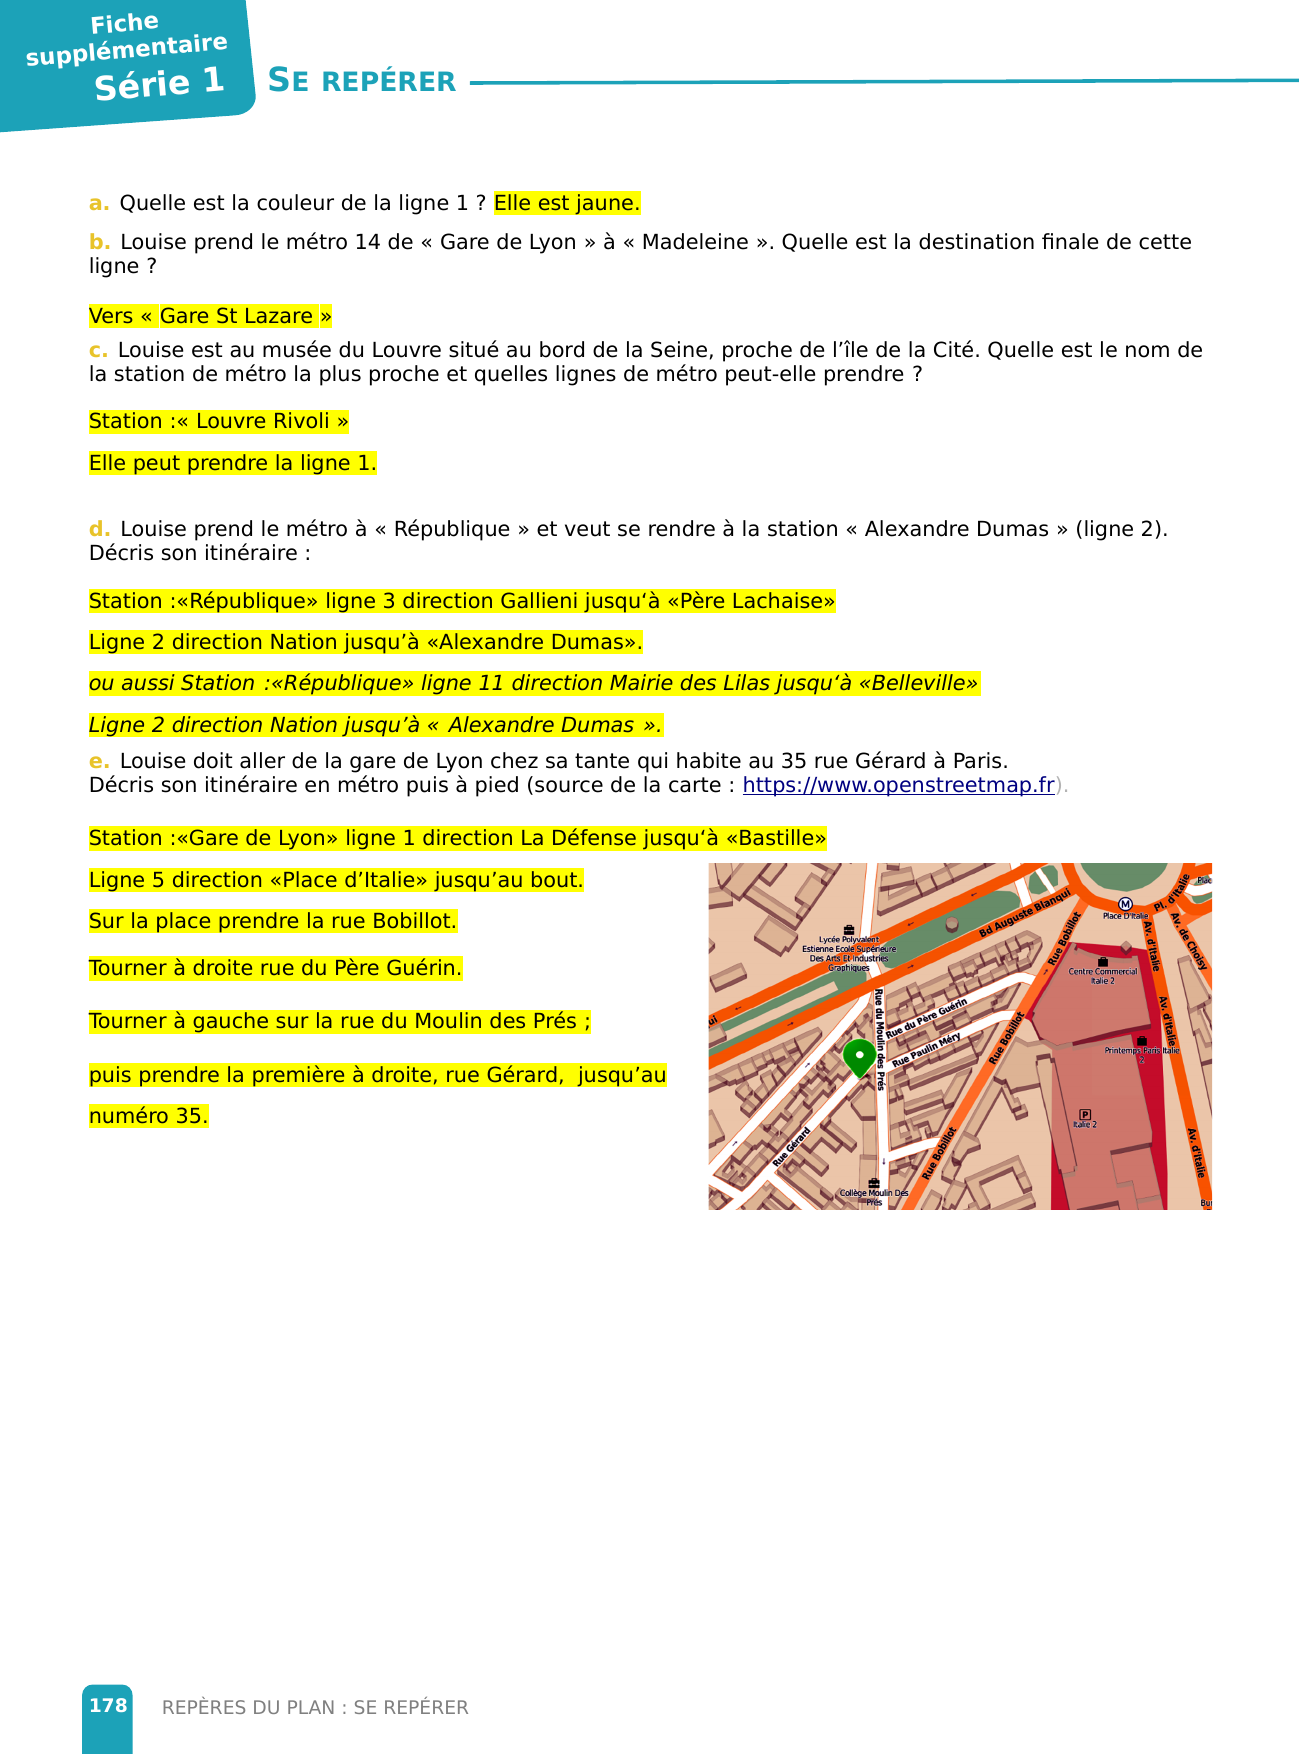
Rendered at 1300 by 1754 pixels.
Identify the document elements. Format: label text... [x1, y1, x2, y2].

text Ligne 2 direction Nation jusqu’à « Alexandre Dumas ». [88, 696, 1211, 737]
text Elle peut prendre la ligne 1. [88, 434, 1211, 475]
text Vers « Gare St Lazare » [88, 291, 1211, 332]
text Station :«République» ligne 3 direction Gallieni jusqu‘à «Père Lachaise» [88, 572, 1211, 613]
picture [708, 863, 1213, 1210]
text Sur la place prendre la rue Bobillot. [88, 892, 708, 933]
text Tourner à gauche sur la rue du Moulin des Prés ; [88, 992, 708, 1034]
subtitle Louise est au musée du Louvre situé au bord de la Seine, proche de l’île de la Cité. Quelle est le nom de la station de métro la plus proche et quelles lignes de métro peut-elle prendre ? [88, 338, 1205, 386]
text Station :« Louvre Rivoli » [88, 392, 1211, 434]
subtitle Louise prend le métro à « République » et veut se rendre à la station « Alexandre Dumas » (ligne 2). Décris son itinéraire : [88, 517, 1205, 566]
text Ligne 2 direction Nation jusqu’à «Alexandre Dumas». [88, 613, 1211, 654]
list Louise doit aller de la gare de Lyon chez sa tante qui habite au 35 rue Gérard à Paris. Décris son itinéraire en métro puis à pied (source de la carte : https://www.openstreetmap.fr). [88, 749, 1211, 797]
text Tourner à droite rue du Père Guérin. [88, 939, 708, 981]
text Station :«Gare de Lyon» ligne 1 direction La Défense jusqu‘à «Bastille» [88, 809, 1211, 851]
text Ligne 5 direction «Place d’Italie» jusqu’au bout. [88, 851, 1211, 892]
list Louise prend le métro 14 de « Gare de Lyon » à « Madeleine ». Quelle est la destination finale de cette ligne ? [88, 230, 1211, 279]
text ou aussi Station :«République» ligne 11 direction Mairie des Lilas jusqu‘à «Belleville» [88, 654, 1211, 696]
text puis prendre la première à droite, rue Gérard, jusqu’au numéro 35. [88, 1046, 708, 1128]
list Quelle est la couleur de la ligne 1 ? Elle est jaune. [88, 177, 1211, 218]
